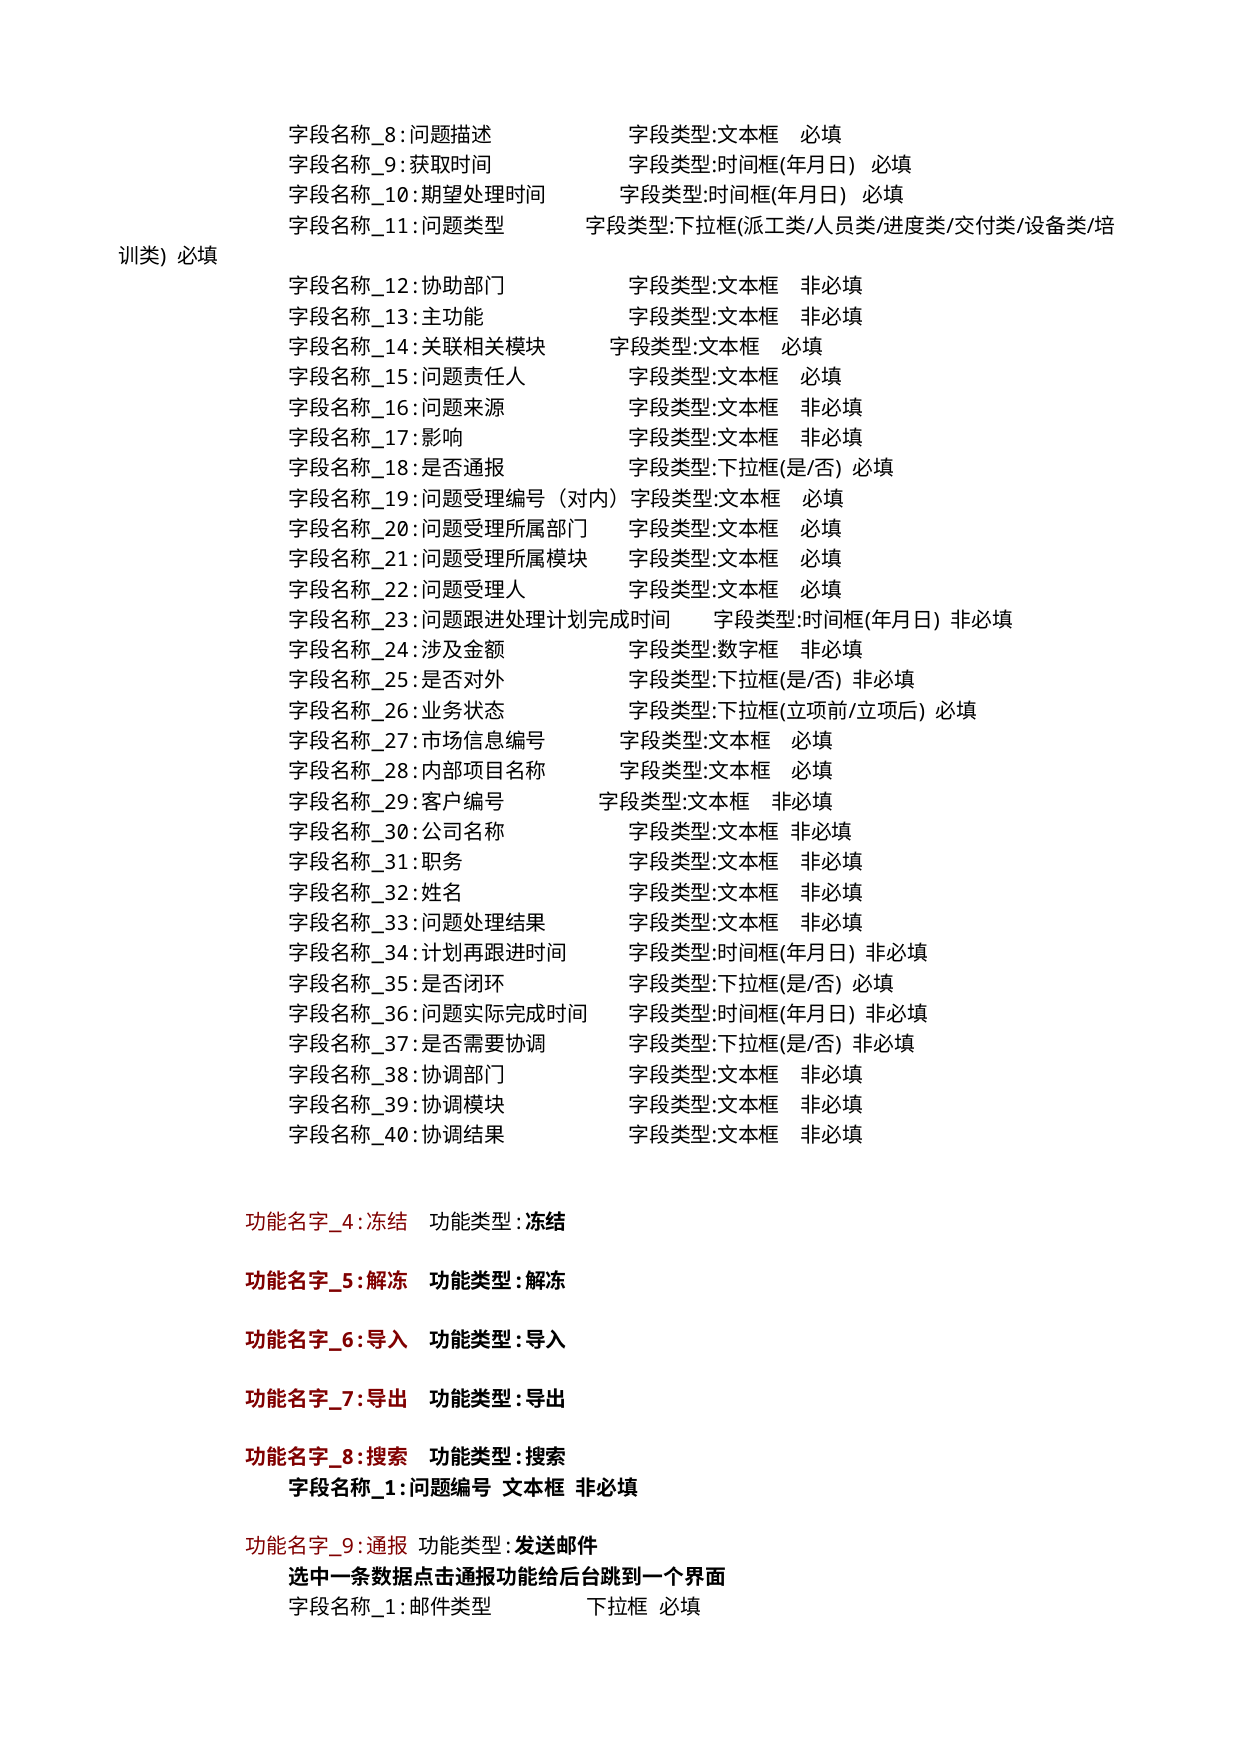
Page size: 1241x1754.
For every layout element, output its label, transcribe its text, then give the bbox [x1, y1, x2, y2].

text 字段名称_22:问题受理人 字段类型:文本框 必填 [118, 573, 1122, 603]
text 字段名称_21:问题受理所属模块 字段类型:文本框 必填 [118, 542, 1122, 573]
text 功能名字_5:解冻 功能类型:解冻 [118, 1264, 1122, 1295]
text 字段名称_33:问题处理结果 字段类型:文本框 非必填 [118, 906, 1122, 937]
text 字段名称_14:关联相关模块 字段类型:文本框 必填 [118, 330, 1122, 361]
text 字段名称_31:职务 字段类型:文本框 非必填 [118, 846, 1122, 876]
text 字段名称_39:协调模块 字段类型:文本框 非必填 [118, 1088, 1122, 1118]
text 字段名称_32:姓名 字段类型:文本框 非必填 [118, 876, 1122, 906]
text 功能名字_4:冻结 功能类型:冻结 [118, 1206, 1122, 1236]
text 字段名称_28:内部项目名称 字段类型:文本框 必填 [118, 755, 1122, 785]
text 字段名称_11:问题类型 字段类型:下拉框(派工类/人员类/进度类/交付类/设备类/培训类) 必填 [118, 209, 1122, 270]
text 功能名字_7:导出 功能类型:导出 [118, 1382, 1122, 1412]
text 字段名称_29:客户编号 字段类型:文本框 非必填 [118, 785, 1122, 815]
text 字段名称_9:获取时间 字段类型:时间框(年月日) 必填 [118, 148, 1122, 179]
text 字段名称_8:问题描述 字段类型:文本框 必填 [118, 118, 1122, 148]
text 字段名称_13:主功能 字段类型:文本框 非必填 [118, 300, 1122, 330]
text 功能名字_8:搜索 功能类型:搜索 [118, 1441, 1122, 1471]
text 字段名称_20:问题受理所属部门 字段类型:文本框 必填 [118, 512, 1122, 542]
text 字段名称_12:协助部门 字段类型:文本框 非必填 [118, 270, 1122, 300]
text 字段名称_38:协调部门 字段类型:文本框 非必填 [118, 1058, 1122, 1088]
text 功能名字_6:导入 功能类型:导入 [118, 1323, 1122, 1353]
text 字段名称_16:问题来源 字段类型:文本框 非必填 [118, 391, 1122, 421]
text 字段名称_37:是否需要协调 字段类型:下拉框(是/否) 非必填 [118, 1027, 1122, 1058]
text 字段名称_35:是否闭环 字段类型:下拉框(是/否) 必填 [118, 967, 1122, 997]
text 字段名称_25:是否对外 字段类型:下拉框(是/否) 非必填 [118, 664, 1122, 694]
text 字段名称_10:期望处理时间 字段类型:时间框(年月日) 必填 [118, 179, 1122, 209]
text 字段名称_40:协调结果 字段类型:文本框 非必填 [118, 1118, 1122, 1149]
text 字段名称_26:业务状态 字段类型:下拉框(立项前/立项后) 必填 [118, 694, 1122, 724]
text 选中一条数据点击通报功能给后台跳到一个界面 [118, 1560, 1122, 1590]
text 字段名称_24:涉及金额 字段类型:数字框 非必填 [118, 633, 1122, 664]
text 字段名称_34:计划再跟进时间 字段类型:时间框(年月日) 非必填 [118, 937, 1122, 967]
text 字段名称_1:邮件类型 下拉框 必填 [118, 1590, 1122, 1621]
text 功能名字_9:通报 功能类型:发送邮件 [118, 1530, 1122, 1560]
text 字段名称_23:问题跟进处理计划完成时间 字段类型:时间框(年月日) 非必填 [118, 603, 1122, 633]
text 字段名称_36:问题实际完成时间 字段类型:时间框(年月日) 非必填 [118, 997, 1122, 1027]
text 字段名称_27:市场信息编号 字段类型:文本框 必填 [118, 724, 1122, 755]
text 字段名称_15:问题责任人 字段类型:文本框 必填 [118, 361, 1122, 391]
text 字段名称_17:影响 字段类型:文本框 非必填 [118, 421, 1122, 452]
text 字段名称_18:是否通报 字段类型:下拉框(是/否) 必填 [118, 452, 1122, 482]
text 字段名称_19:问题受理编号（对内）字段类型:文本框 必填 [118, 482, 1122, 512]
text 字段名称_1:问题编号 文本框 非必填 [118, 1471, 1122, 1501]
text 字段名称_30:公司名称 字段类型:文本框 非必填 [118, 815, 1122, 846]
